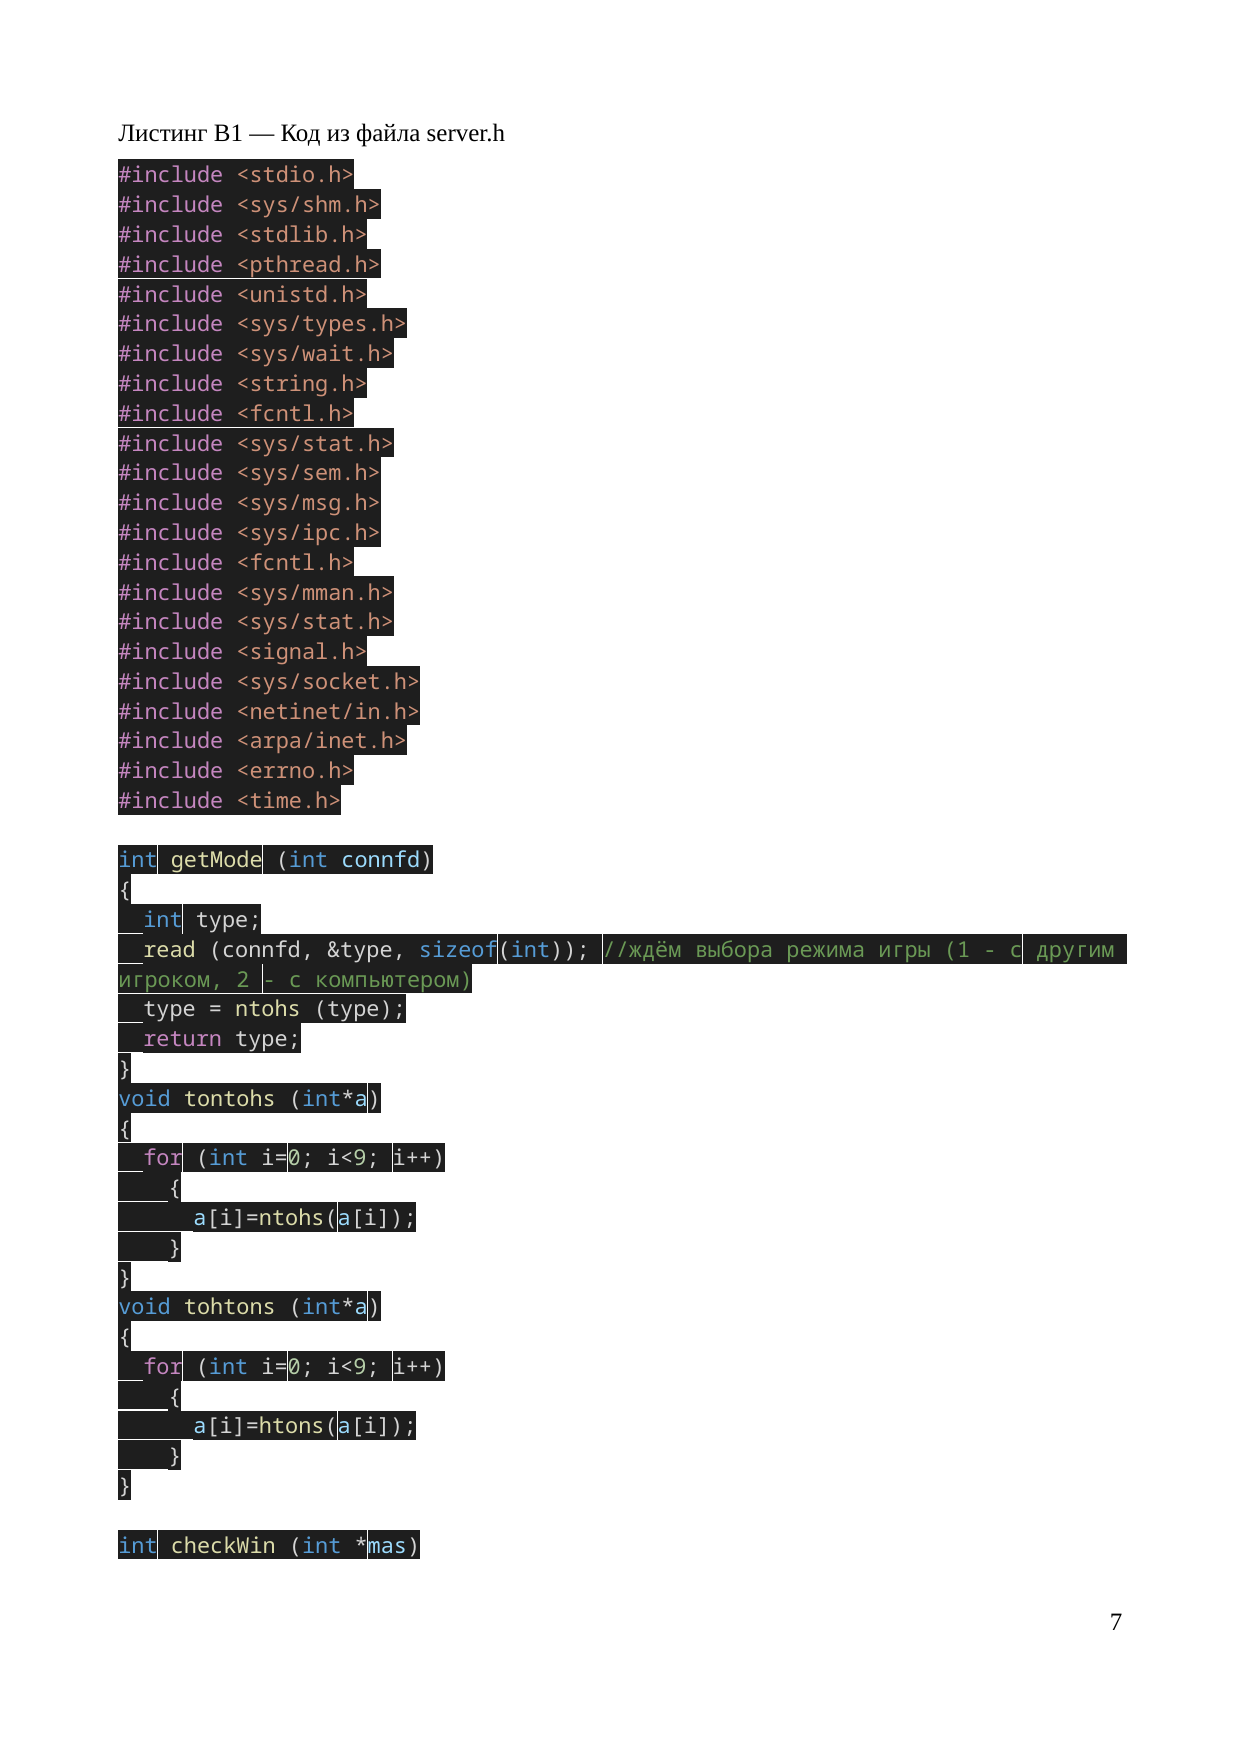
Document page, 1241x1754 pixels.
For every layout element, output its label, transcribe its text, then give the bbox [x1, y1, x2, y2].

text } [118, 1053, 1122, 1083]
text { [118, 1381, 1122, 1411]
text for (int i=0; i<9; i++) [118, 1351, 1122, 1381]
text a[i]=htons(a[i]); [118, 1411, 1122, 1440]
text int getMode (int connfd) [118, 844, 1122, 874]
text #include <arpa/inet.h> [118, 725, 1122, 755]
text for (int i=0; i<9; i++) [118, 1142, 1122, 1172]
text Листинг В1 — Код из файла server.h [118, 118, 1122, 147]
text return type; [118, 1023, 1122, 1053]
text void tontohs (int*a) [118, 1083, 1122, 1113]
text #include <string.h> [118, 368, 1122, 398]
text #include <stdio.h> [118, 159, 1122, 189]
text { [118, 1172, 1122, 1202]
text read (connfd, &type, sizeof(int)); //ждём выбора режима игры (1 - с другим игроком, 2 - с компьютером) [118, 934, 1122, 993]
text #include <unistd.h> [118, 278, 1122, 308]
text #include <sys/types.h> [118, 308, 1122, 338]
text type = ntohs (type); [118, 993, 1122, 1023]
text a[i]=ntohs(a[i]); [118, 1202, 1122, 1232]
text #include <sys/mman.h> [118, 576, 1122, 606]
text } [118, 1232, 1122, 1262]
text int type; [118, 904, 1122, 934]
text #include <sys/stat.h> [118, 427, 1122, 457]
text #include <fcntl.h> [118, 547, 1122, 576]
text int checkWin (int *mas) [118, 1529, 1122, 1559]
text { [118, 1321, 1122, 1351]
text #include <time.h> [118, 785, 1122, 815]
text #include <sys/socket.h> [118, 666, 1122, 696]
text #include <sys/stat.h> [118, 606, 1122, 636]
text { [118, 1113, 1122, 1142]
text #include <pthread.h> [118, 249, 1122, 278]
text } [118, 1470, 1122, 1500]
text #include <sys/shm.h> [118, 189, 1122, 219]
text #include <sys/msg.h> [118, 487, 1122, 517]
text #include <netinet/in.h> [118, 696, 1122, 725]
text void tohtons (int*a) [118, 1291, 1122, 1321]
text #include <sys/sem.h> [118, 457, 1122, 487]
text { [118, 874, 1122, 904]
text } [118, 1440, 1122, 1470]
text #include <stdlib.h> [118, 219, 1122, 249]
text #include <sys/ipc.h> [118, 517, 1122, 547]
text #include <sys/wait.h> [118, 338, 1122, 368]
text } [118, 1262, 1122, 1291]
text #include <fcntl.h> [118, 398, 1122, 427]
text #include <signal.h> [118, 636, 1122, 666]
text #include <errno.h> [118, 755, 1122, 785]
